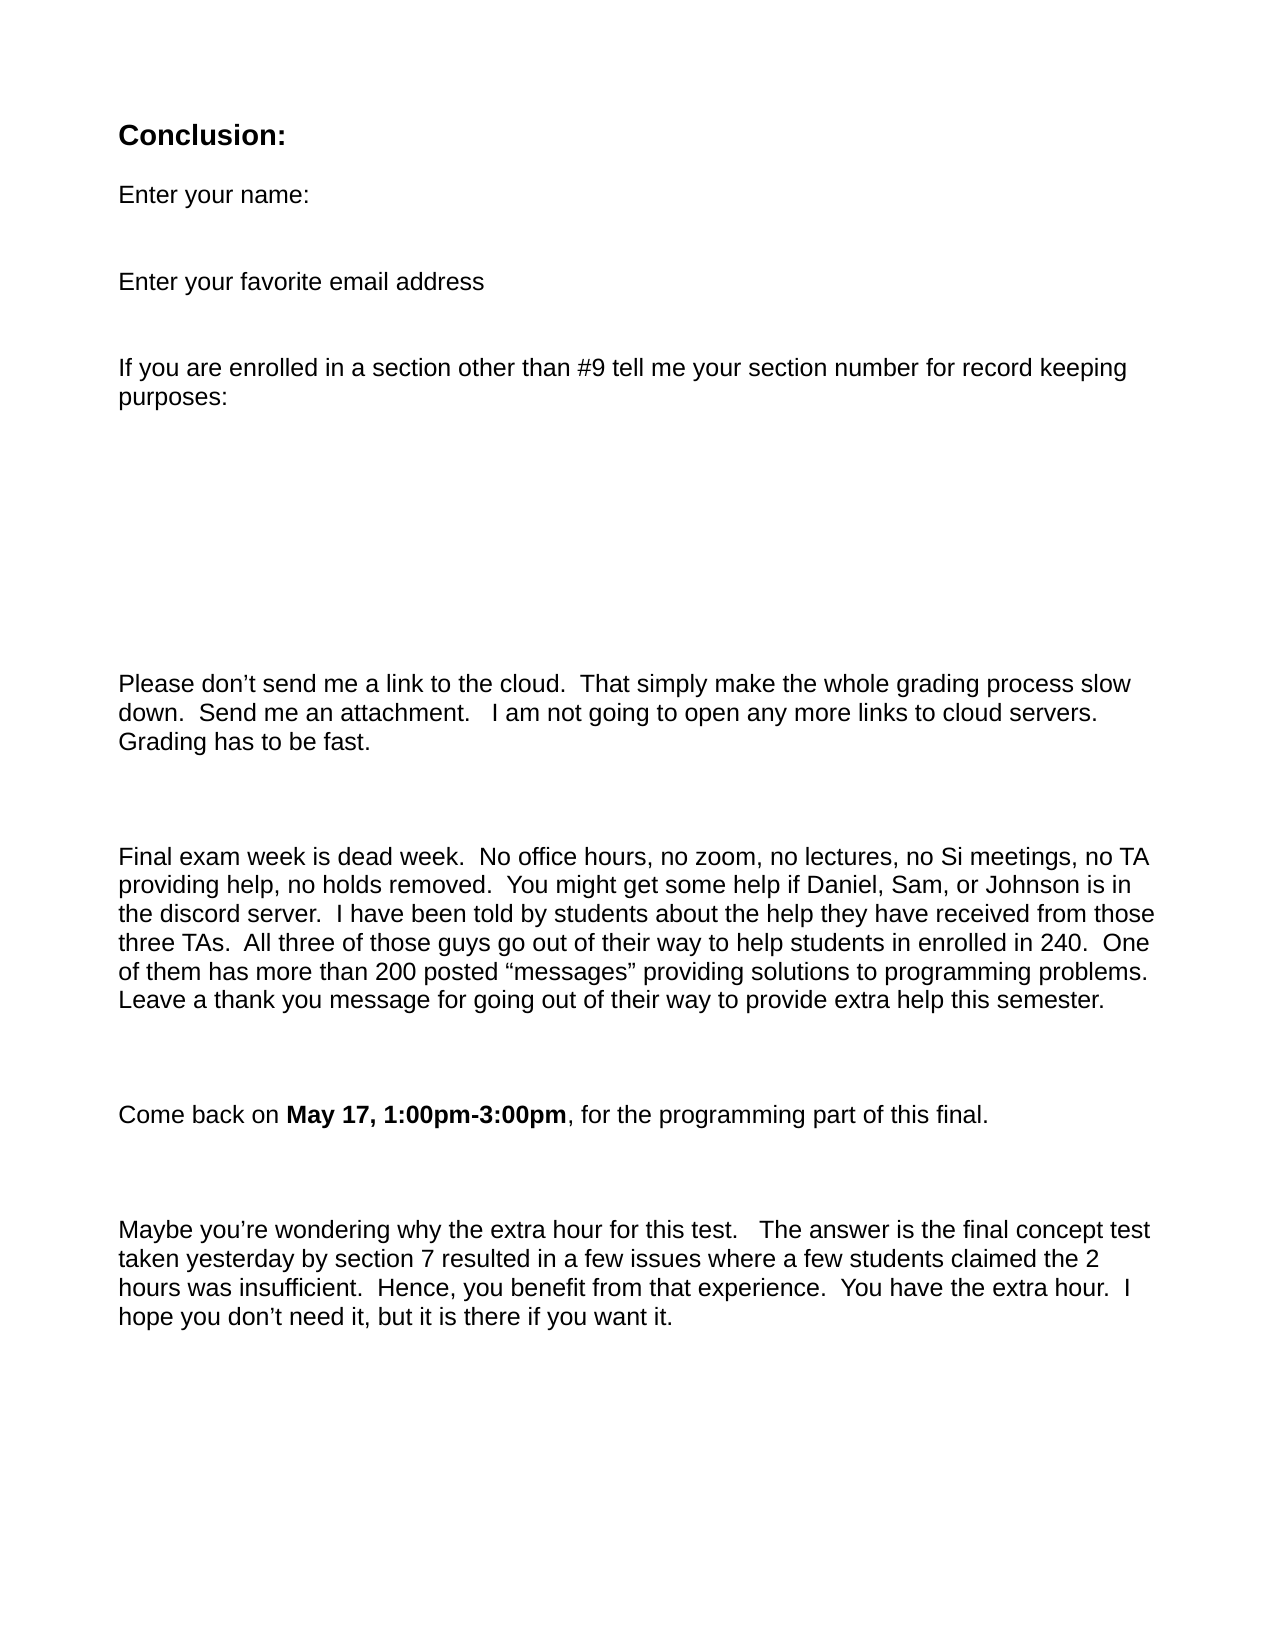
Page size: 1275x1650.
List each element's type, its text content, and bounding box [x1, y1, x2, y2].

text Please don’t send me a link to the cloud. That simply make the whole grading process slow down. Send me an attachment. I am not going to open any more links to cloud servers. Grading has to be fast. [118, 669, 1157, 755]
text Maybe you’re wondering why the extra hour for this test. The answer is the final concept test taken yesterday by section 7 resulted in a few issues where a few students claimed the 2 hours was insufficient. Hence, you benefit from that experience. You have the extra hour. I hope you don’t need it, but it is there if you want it. [118, 1215, 1157, 1330]
text Conclusion: [118, 118, 1157, 152]
text Come back on May 17, 1:00pm-3:00pm, for the programming part of this final. [118, 1100, 1157, 1129]
text Final exam week is dead week. No office hours, no zoom, no lectures, no Si meetings, no TA providing help, no holds removed. You might get some help if Daniel, Sam, or Johnson is in the discord server. I have been told by students about the help they have received from those three TAs. All three of those guys go out of their way to help students in enrolled in 240. One of them has more than 200 posted “messages” providing solutions to programming problems. Leave a thank you message for going out of their way to provide extra help this semester. [118, 842, 1157, 1014]
text If you are enrolled in a section other than #9 tell me your section number for record keeping purposes: [118, 353, 1157, 410]
text Enter your favorite email address [118, 267, 1157, 295]
text Enter your name: [118, 180, 1157, 209]
